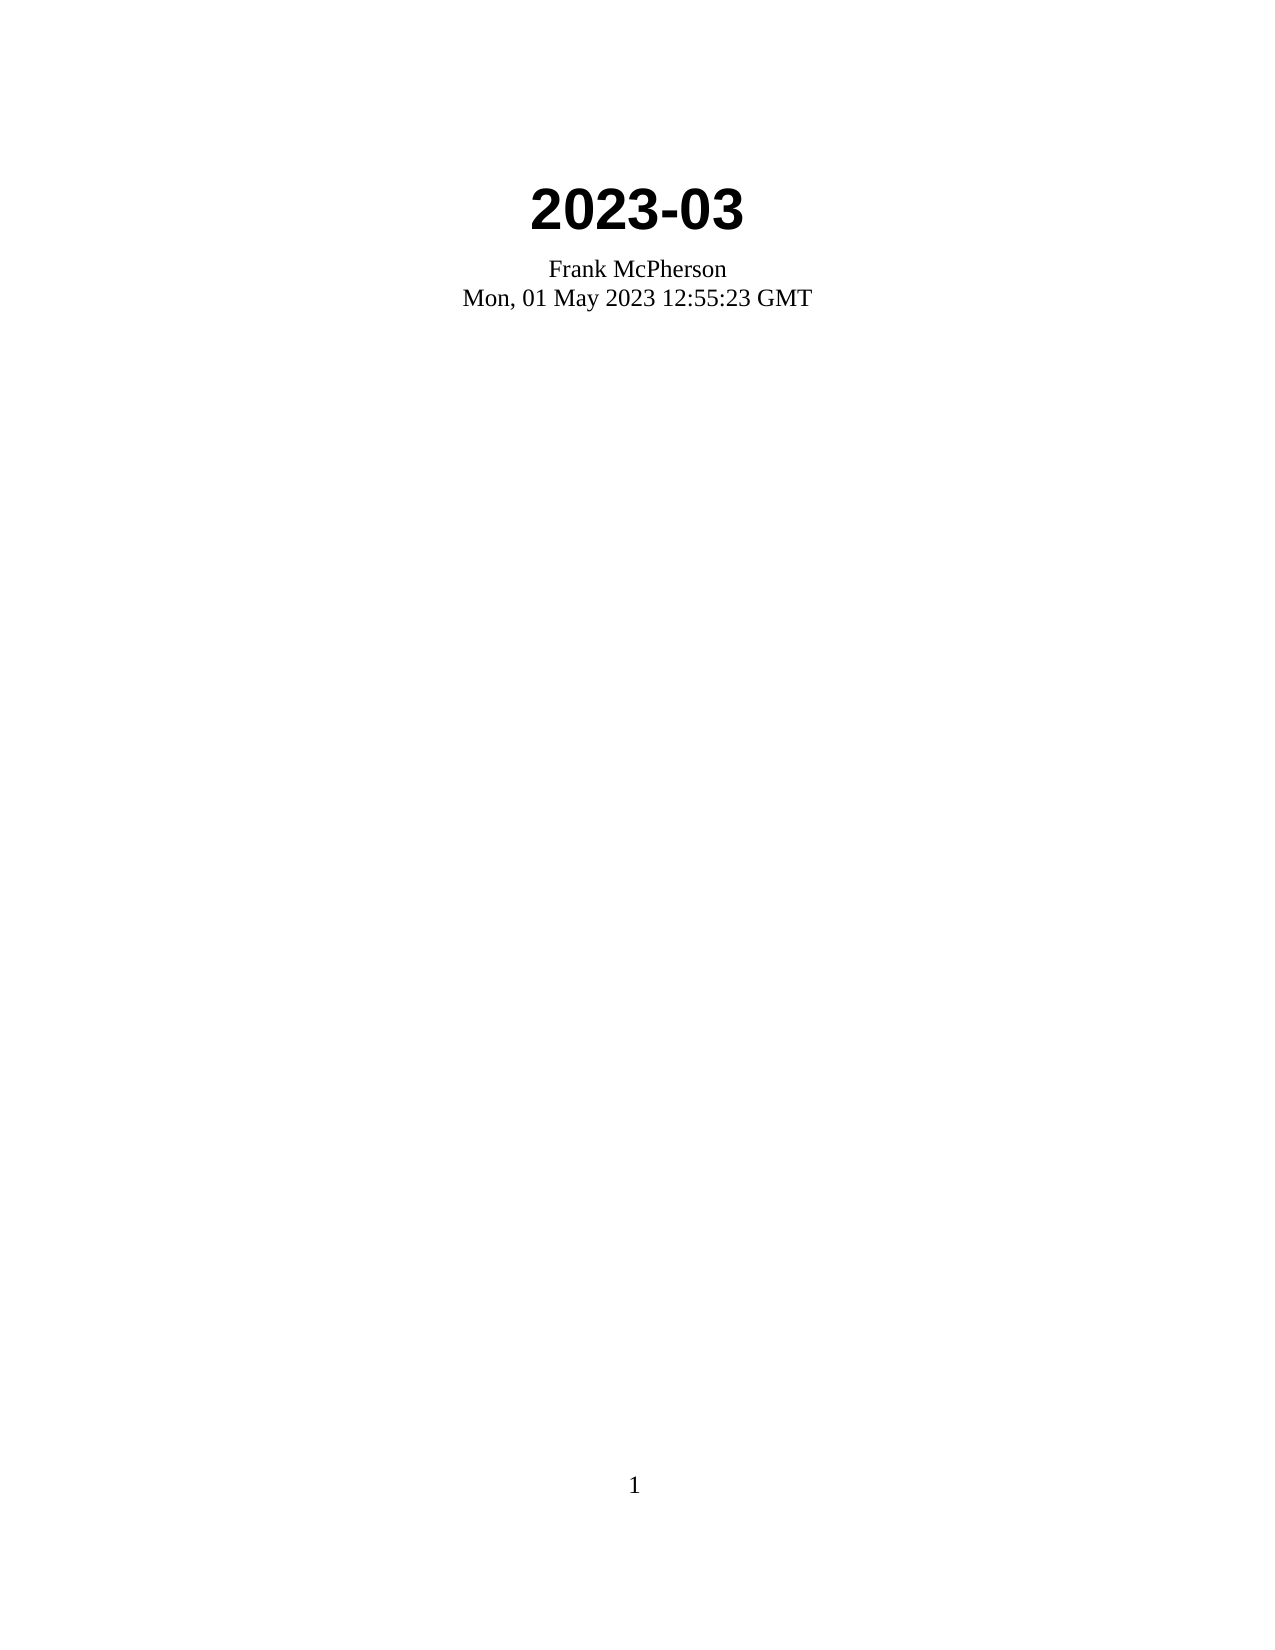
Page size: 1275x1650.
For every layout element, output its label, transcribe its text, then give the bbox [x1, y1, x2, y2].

text Mon, 01 May 2023 12:55:23 GMT [150, 283, 1125, 312]
text Frank McPherson [150, 254, 1125, 283]
title 2023-03 [150, 175, 1125, 242]
